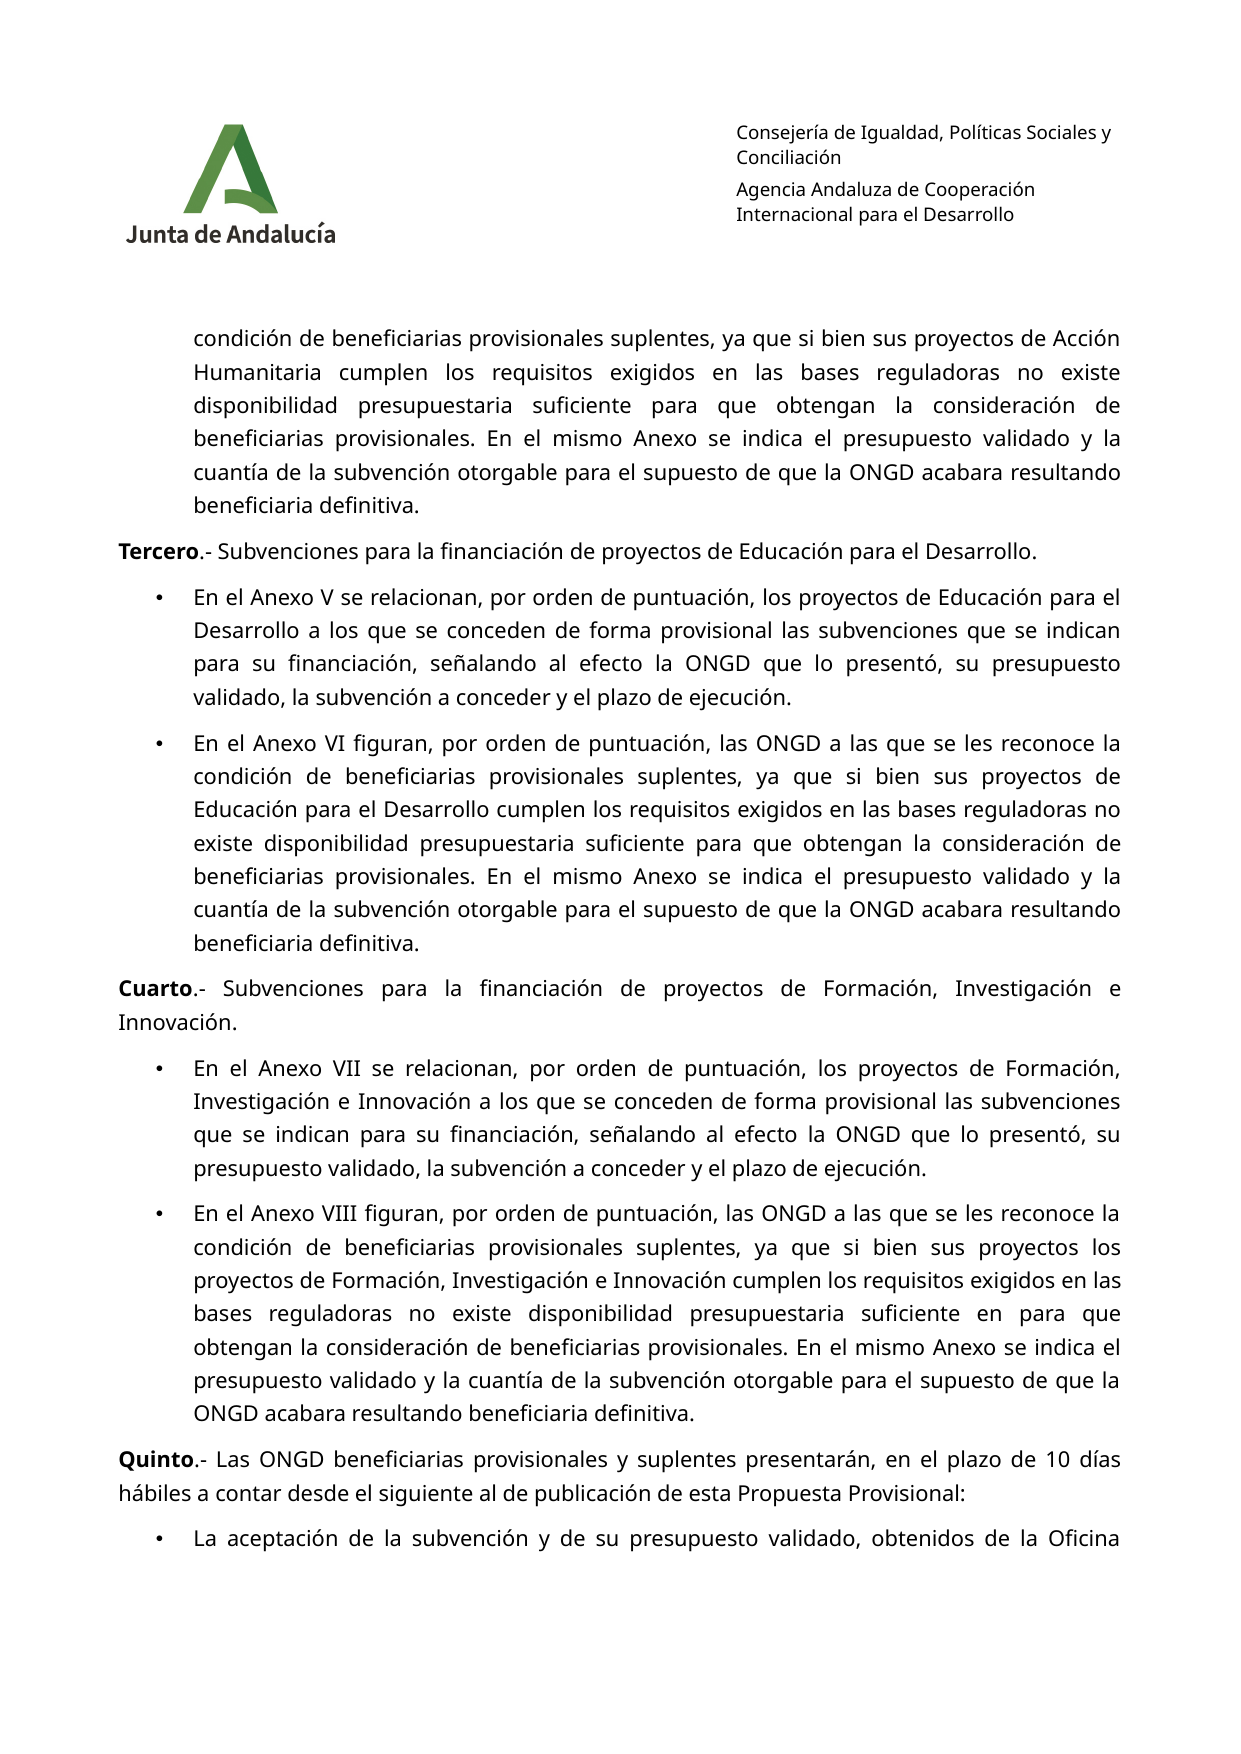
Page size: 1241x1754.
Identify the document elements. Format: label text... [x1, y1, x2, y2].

list En el Anexo V se relacionan, por orden de puntuación, los proyectos de Educación para el Desarrollo a los que se conceden de forma provisional las subvenciones que se indican para su financiación, señalando al efecto la ONGD que lo presentó, su presupuesto validado, la subvención a conceder y el plazo de ejecución. [156, 578, 1122, 712]
text Quinto.- Las ONGD beneficiarias provisionales y suplentes presentarán, en el plazo de 10 días hábiles a contar desde el siguiente al de publicación de esta Propuesta Provisional: [118, 1441, 1122, 1508]
list En el Anexo VIII figuran, por orden de puntuación, las ONGD a las que se les reconoce la condición de beneficiarias provisionales suplentes, ya que si bien sus proyectos los proyectos de Formación, Investigación e Innovación cumplen los requisitos exigidos en las bases reguladoras no existe disponibilidad presupuestaria suficiente en para que obtengan la consideración de beneficiarias provisionales. En el mismo Anexo se indica el presupuesto validado y la cuantía de la subvención otorgable para el supuesto de que la ONGD acabara resultando beneficiaria definitiva. [156, 1195, 1122, 1428]
text Tercero.- Subvenciones para la financiación de proyectos de Educación para el Desarrollo. [118, 533, 1122, 566]
text Cuarto.- Subvenciones para la financiación de proyectos de Formación, Investigación e Innovación. [118, 970, 1122, 1037]
list La aceptación de la subvención y de su presupuesto validado, obtenidos de la Oficina [156, 1520, 1122, 1553]
list condición de beneficiarias provisionales suplentes, ya que si bien sus proyectos de Acción Humanitaria cumplen los requisitos exigidos en las bases reguladoras no existe disponibilidad presupuestaria suficiente para que obtengan la consideración de beneficiarias provisionales. En el mismo Anexo se indica el presupuesto validado y la cuantía de la subvención otorgable para el supuesto de que la ONGD acabara resultando beneficiaria definitiva. [156, 320, 1122, 520]
picture [106, 108, 355, 259]
list En el Anexo VII se relacionan, por orden de puntuación, los proyectos de Formación, Investigación e Innovación a los que se conceden de forma provisional las subvenciones que se indican para su financiación, señalando al efecto la ONGD que lo presentó, su presupuesto validado, la subvención a conceder y el plazo de ejecución. [156, 1049, 1122, 1183]
list En el Anexo VI figuran, por orden de puntuación, las ONGD a las que se les reconoce la condición de beneficiarias provisionales suplentes, ya que si bien sus proyectos de Educación para el Desarrollo cumplen los requisitos exigidos en las bases reguladoras no existe disponibilidad presupuestaria suficiente para que obtengan la consideración de beneficiarias provisionales. En el mismo Anexo se indica el presupuesto validado y la cuantía de la subvención otorgable para el supuesto de que la ONGD acabara resultando beneficiaria definitiva. [156, 724, 1122, 958]
